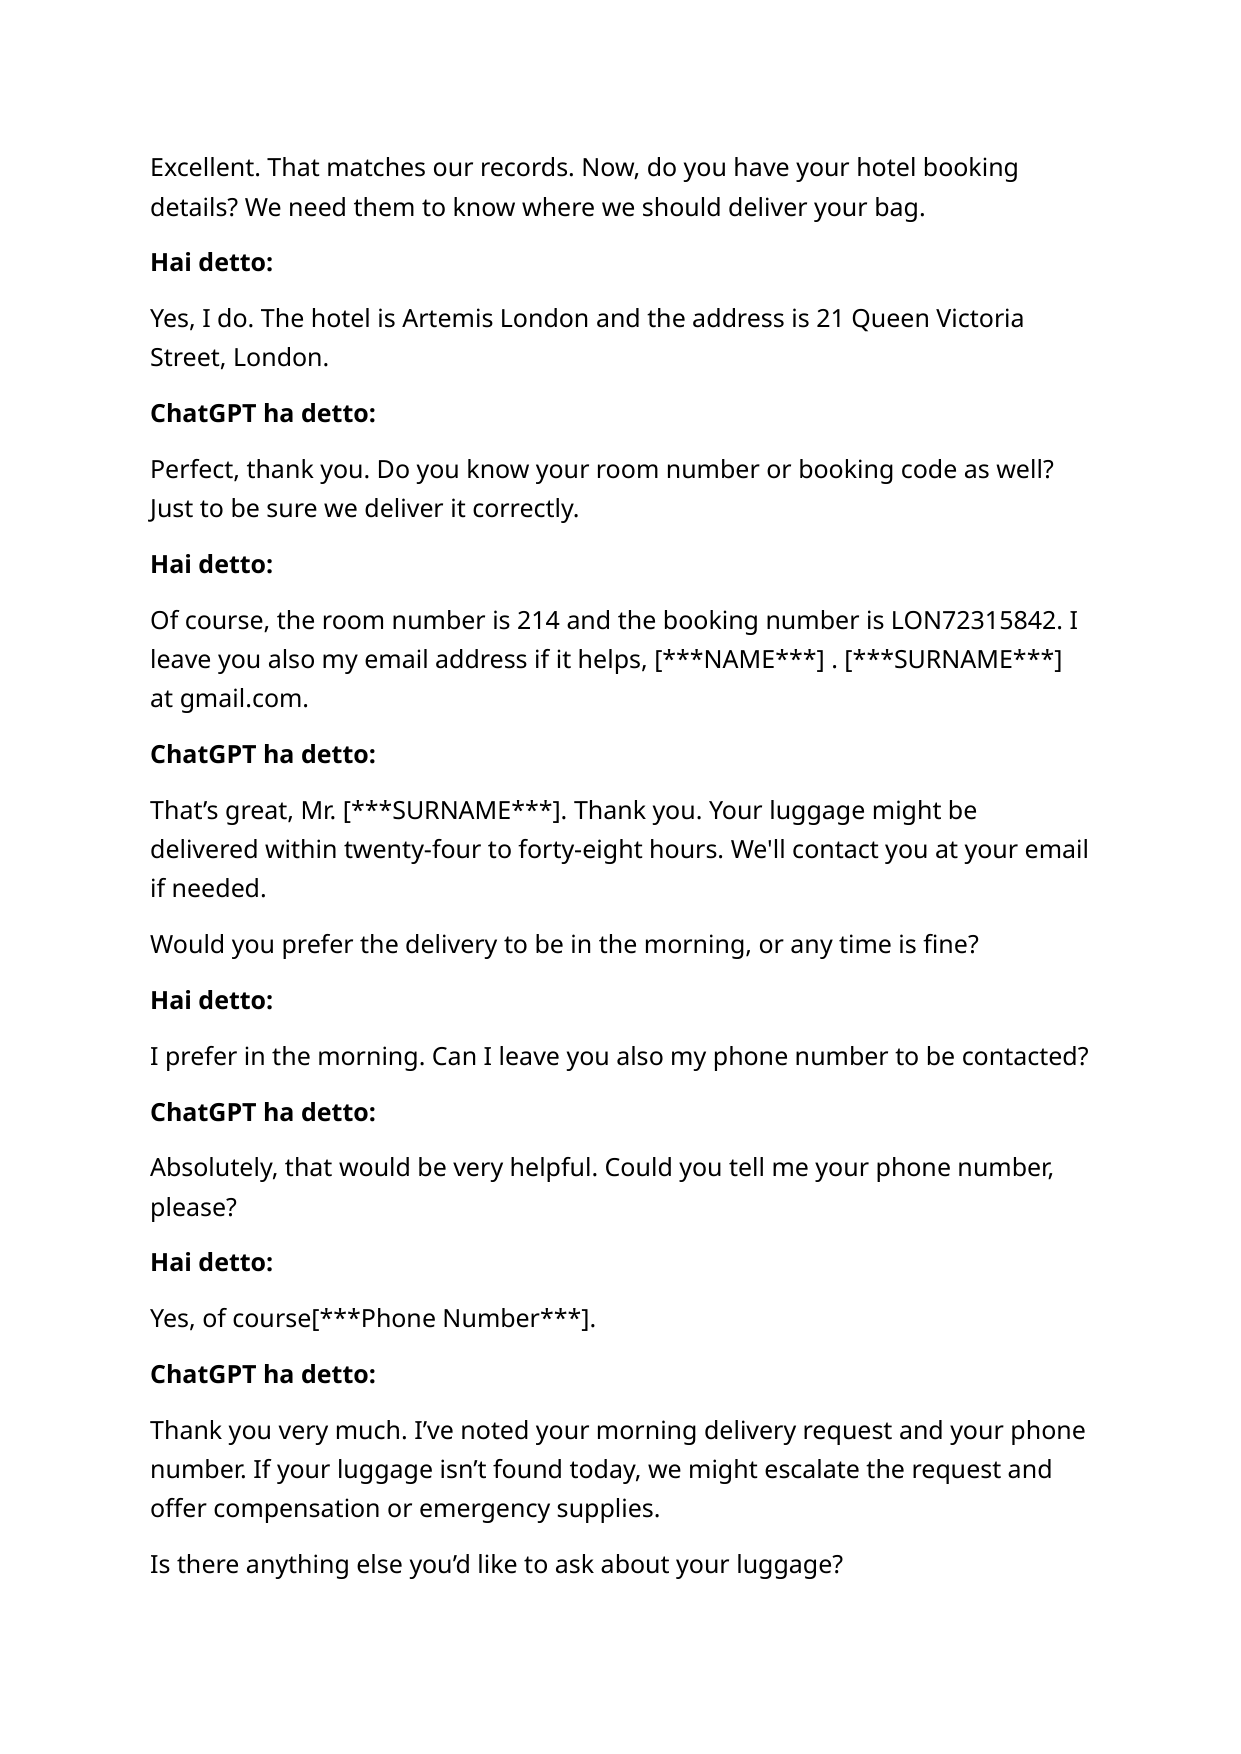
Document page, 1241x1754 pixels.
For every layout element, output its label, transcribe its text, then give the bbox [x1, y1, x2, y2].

text Yes, I do. The hotel is Artemis London and the address is 21 Queen Victoria Street, London. [150, 301, 1090, 374]
text Hai detto: [150, 547, 1090, 581]
text Hai detto: [150, 982, 1090, 1017]
text Excellent. That matches our records. Now, do you have your hotel booking details? We need them to know where we should deliver your bag. [150, 150, 1090, 223]
text Hai detto: [150, 245, 1090, 279]
text Would you prefer the delivery to be in the morning, or any time is fine? [150, 927, 1090, 961]
text Yes, of course[***Phone Number***]. [150, 1301, 1090, 1335]
text That’s great, Mr. [***SURNAME***]. Thank you. Your luggage might be delivered within twenty-four to forty-eight hours. We'll contact you at your email if needed. [150, 792, 1090, 905]
text ChatGPT ha detto: [150, 1357, 1090, 1391]
text Hai detto: [150, 1245, 1090, 1279]
text Of course, the room number is 214 and the booking number is LON72315842. I leave you also my email address if it helps, [***NAME***] . [***SURNAME***] at gmail.com. [150, 602, 1090, 715]
text Absolutely, that would be very helpful. Could you tell me your phone number, please? [150, 1150, 1090, 1223]
text Is there anything else you’d like to ask about your luggage? [150, 1547, 1090, 1581]
text ChatGPT ha detto: [150, 737, 1090, 771]
text Thank you very much. I’ve noted your morning delivery request and your phone number. If your luggage isn’t found today, we might escalate the request and offer compensation or emergency supplies. [150, 1412, 1090, 1525]
text ChatGPT ha detto: [150, 1094, 1090, 1128]
text ChatGPT ha detto: [150, 396, 1090, 430]
text I prefer in the morning. Can I leave you also my phone number to be contacted? [150, 1038, 1090, 1072]
text Perfect, thank you. Do you know your room number or booking code as well? Just to be sure we deliver it correctly. [150, 452, 1090, 525]
